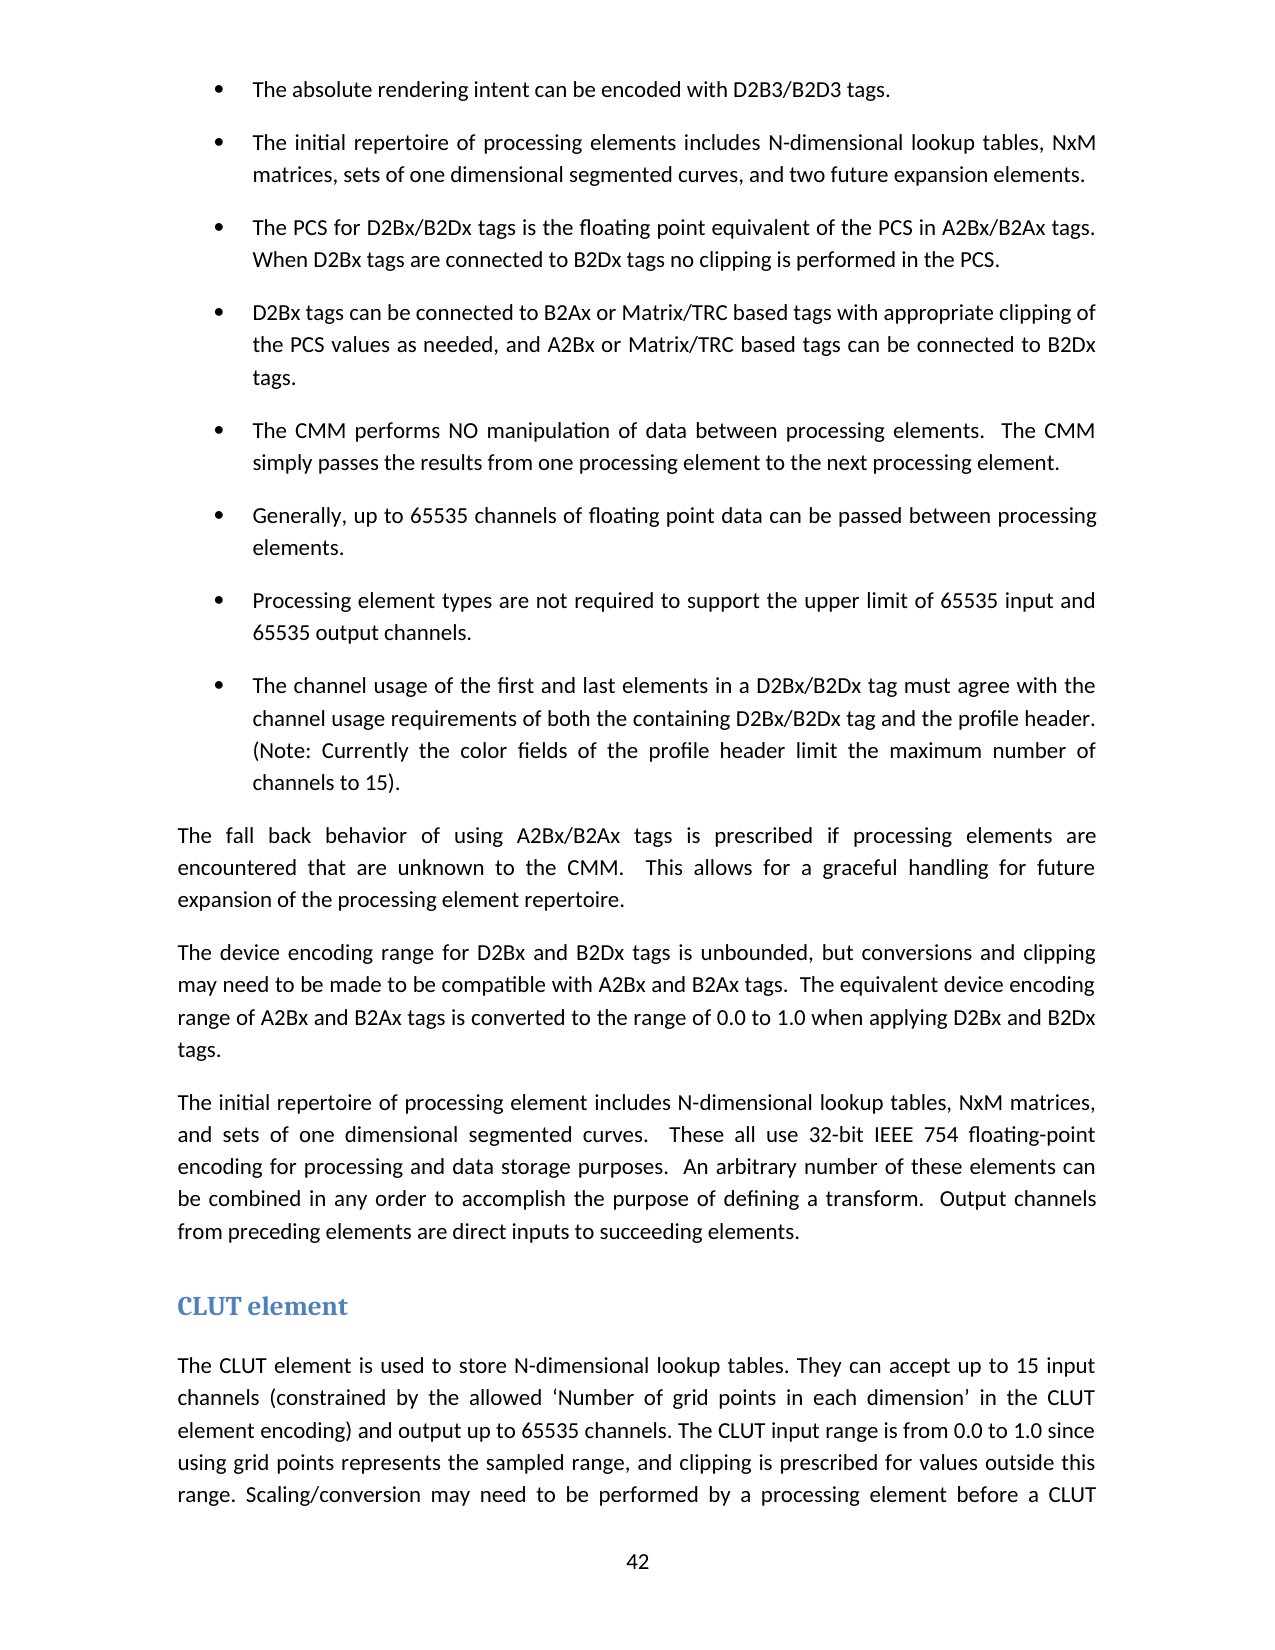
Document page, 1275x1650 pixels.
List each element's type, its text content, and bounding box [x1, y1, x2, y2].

text The CLUT element is used to store N-dimensional lookup tables. They can accept up to 15 input channels (constrained by the allowed ‘Number of grid points in each dimension’ in the CLUT element encoding) and output up to 65535 channels. The CLUT input range is from 0.0 to 1.0 since using grid points represents the sampled range, and clipping is prescribed for values outside this range. Scaling/conversion may need to be performed by a processing element before a CLUT [177, 1351, 1098, 1508]
list Processing element types are not required to support the upper limit of 65535 input and 65535 output channels. [215, 586, 1098, 646]
list The absolute rendering intent can be encoded with D2B3/B2D3 tags. [215, 75, 1098, 103]
subtitle CLUT element [177, 1291, 1098, 1322]
list The initial repertoire of processing elements includes N-dimensional lookup tables, NxM matrices, sets of one dimensional segmented curves, and two future expansion elements. [215, 128, 1098, 188]
list The channel usage of the first and last elements in a D2Bx/B2Dx tag must agree with the channel usage requirements of both the containing D2Bx/B2Dx tag and the profile header. (Note: Currently the color fields of the profile header limit the maximum number of channels to 15). [215, 671, 1098, 796]
list Generally, up to 65535 channels of floating point data can be passed between processing elements. [215, 501, 1098, 561]
list D2Bx tags can be connected to B2Ax or Matrix/TRC based tags with appropriate clipping of the PCS values as needed, and A2Bx or Matrix/TRC based tags can be connected to B2Dx tags. [215, 298, 1098, 391]
text The fall back behavior of using A2Bx/B2Ax tags is prescribed if processing elements are encountered that are unknown to the CMM. This allows for a graceful handling for future expansion of the processing element repertoire. [177, 821, 1098, 913]
list The CMM performs NO manipulation of data between processing elements. The CMM simply passes the results from one processing element to the next processing element. [215, 416, 1098, 476]
list The PCS for D2Bx/B2Dx tags is the floating point equivalent of the PCS in A2Bx/B2Ax tags. When D2Bx tags are connected to B2Dx tags no clipping is performed in the PCS. [215, 213, 1098, 273]
text The initial repertoire of processing element includes N-dimensional lookup tables, NxM matrices, and sets of one dimensional segmented curves. These all use 32-bit IEEE 754 floating-point encoding for processing and data storage purposes. An arbitrary number of these elements can be combined in any order to accomplish the purpose of defining a transform. Output channels from preceding elements are direct inputs to succeeding elements. [177, 1088, 1098, 1245]
text The device encoding range for D2Bx and B2Dx tags is unbounded, but conversions and clipping may need to be made to be compatible with A2Bx and B2Ax tags. The equivalent device encoding range of A2Bx and B2Ax tags is converted to the range of 0.0 to 1.0 when applying D2Bx and B2Dx tags. [177, 938, 1098, 1063]
